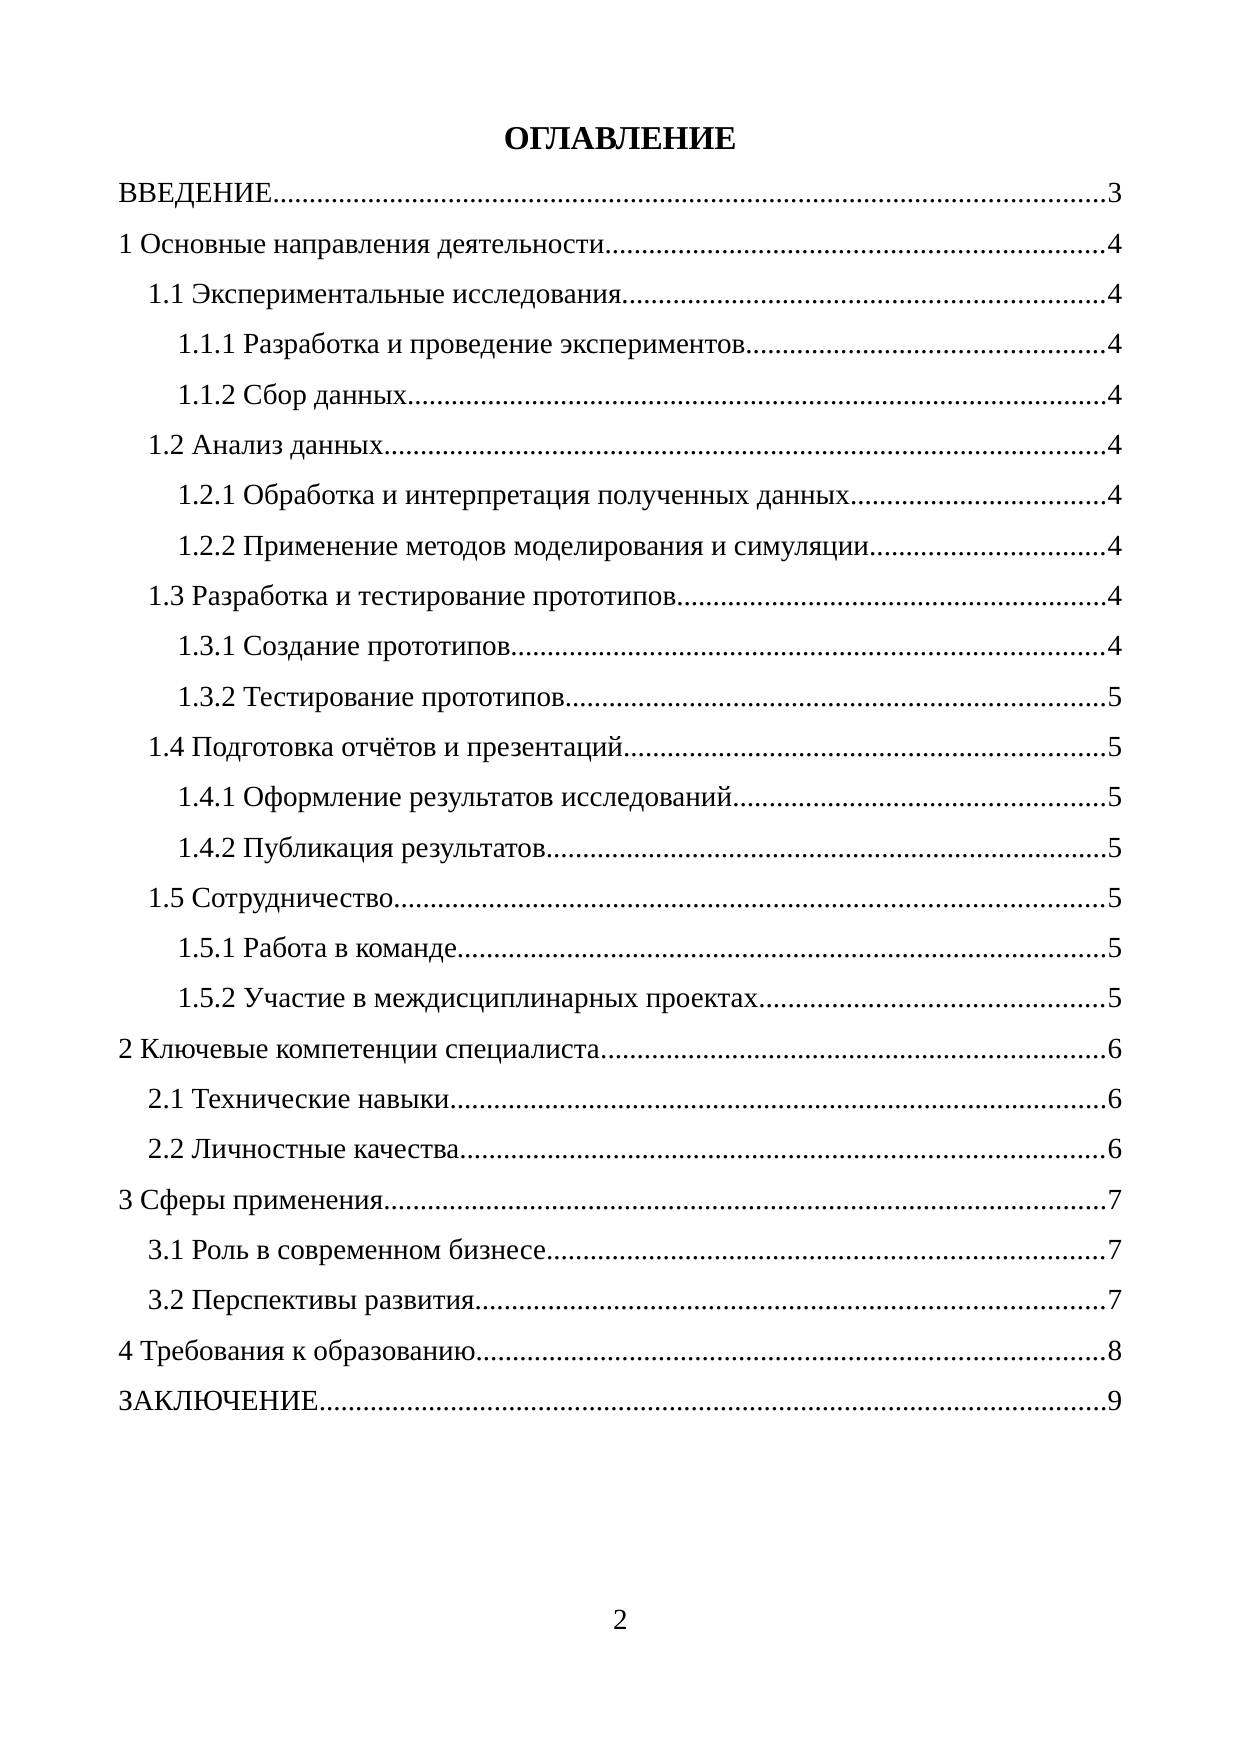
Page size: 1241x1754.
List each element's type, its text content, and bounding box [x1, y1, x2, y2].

text 1.5 Сотрудничество 5 [148, 880, 1122, 913]
text 3.2 Перспективы развития 7 [148, 1282, 1122, 1316]
text 1.2 Анализ данных 4 [148, 427, 1122, 461]
text 2.1 Технические навыки 6 [148, 1081, 1122, 1115]
text 1.5.1 Работа в команде 5 [177, 930, 1122, 964]
text 1.1.2 Сбор данных 4 [177, 377, 1122, 410]
text 1.3.2 Тестирование прототипов 5 [177, 679, 1122, 712]
text 2 Ключевые компетенции специалиста 6 [118, 1031, 1122, 1064]
text 2.2 Личностные качества 6 [148, 1132, 1122, 1165]
text 1.4.2 Публикация результатов 5 [177, 830, 1122, 863]
text 1.4.1 Оформление результатов исследований 5 [177, 779, 1122, 813]
text 1.2.2 Применение методов моделирования и симуляции 4 [177, 528, 1122, 561]
text 3.1 Роль в современном бизнесе 7 [148, 1232, 1122, 1266]
text ВВЕДЕНИЕ 3 [118, 176, 1122, 209]
text 1 Основные направления деятельности 4 [118, 226, 1122, 259]
text 1.5.2 Участие в междисциплинарных проектах 5 [177, 981, 1122, 1014]
text ЗАКЛЮЧЕНИЕ 9 [118, 1383, 1122, 1417]
text 1.1 Экспериментальные исследования 4 [148, 276, 1122, 310]
text 3 Сферы применения 7 [118, 1182, 1122, 1215]
subtitle Оглавление [118, 118, 1122, 156]
text 4 Требования к образованию 8 [118, 1333, 1122, 1366]
text 1.4 Подготовка отчётов и презентаций 5 [148, 729, 1122, 763]
text 1.3.1 Создание прототипов 4 [177, 628, 1122, 662]
text 1.3 Разработка и тестирование прототипов 4 [148, 578, 1122, 612]
text 1.1.1 Разработка и проведение экспериментов 4 [177, 327, 1122, 360]
text 1.2.1 Обработка и интерпретация полученных данных 4 [177, 477, 1122, 511]
